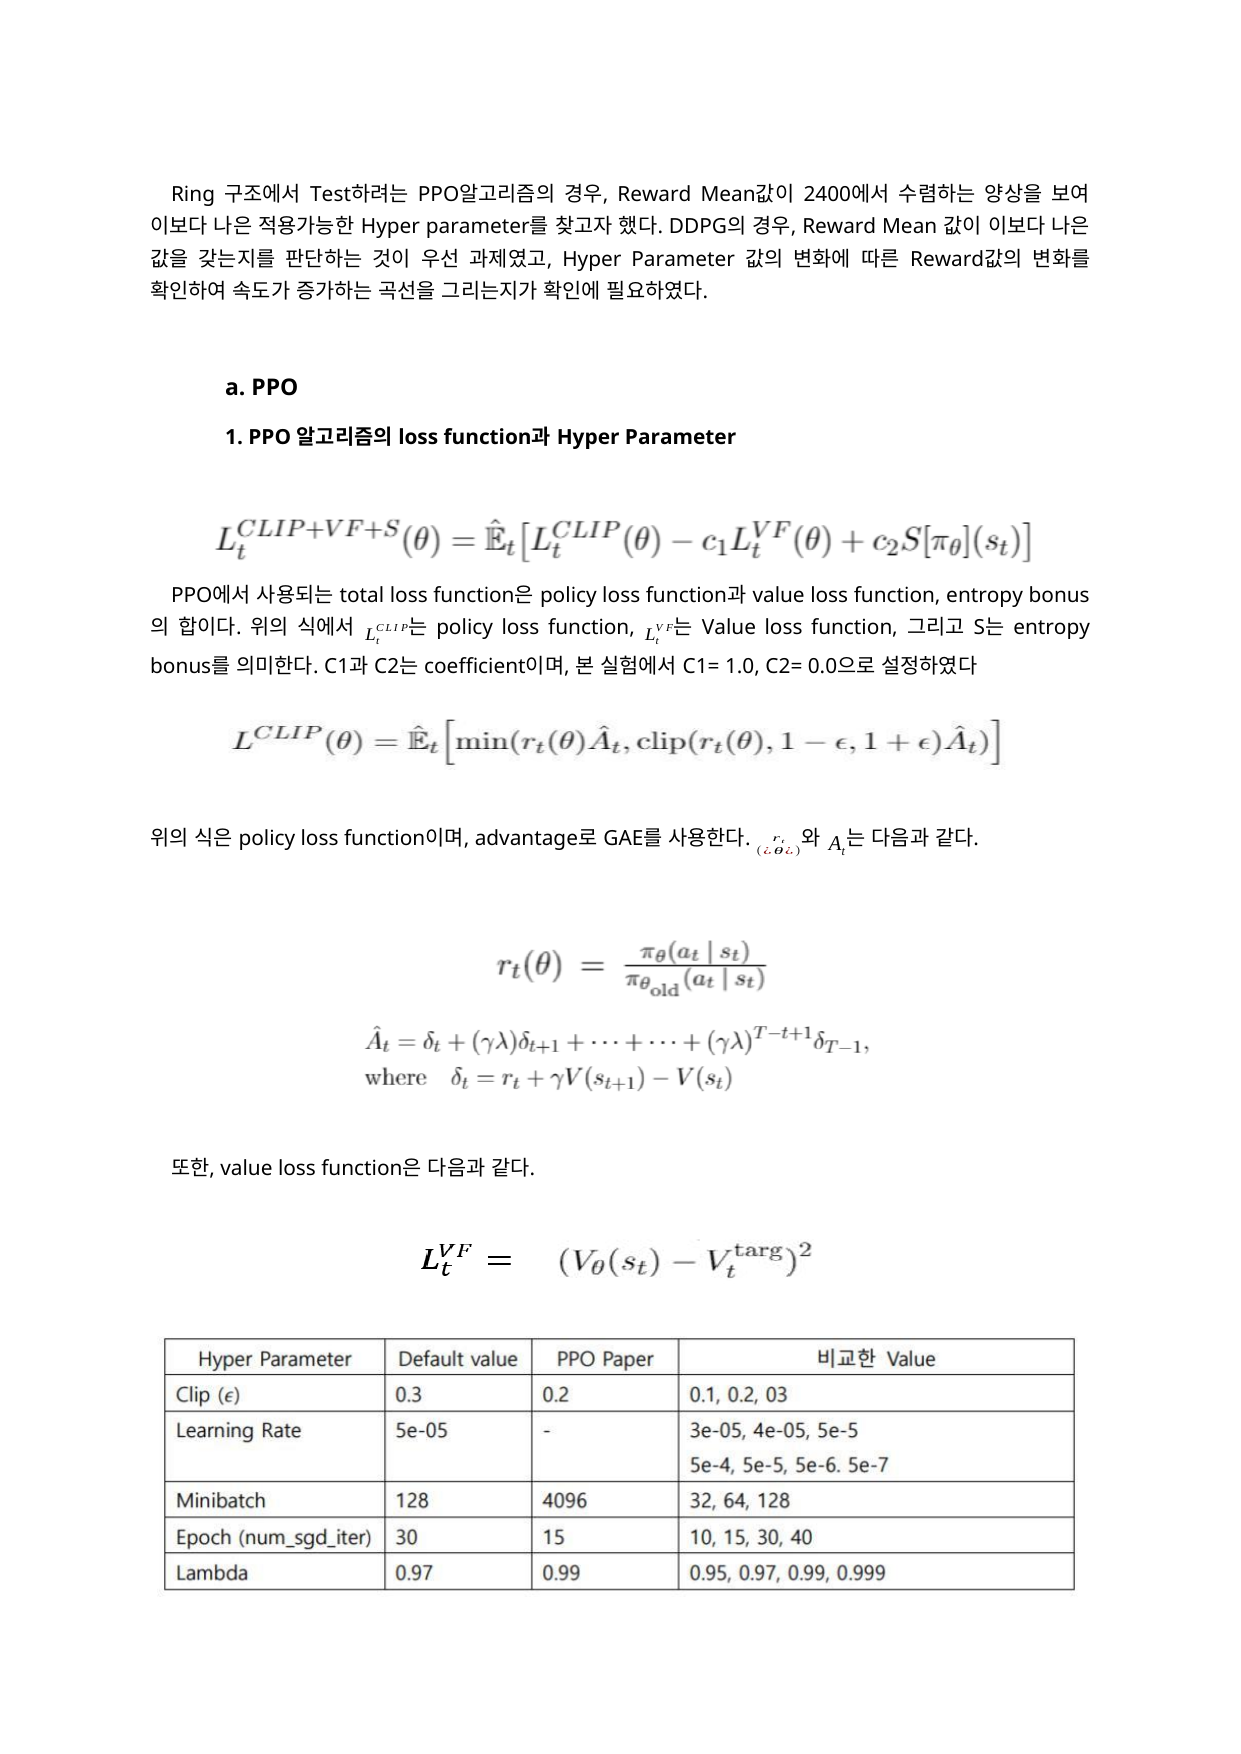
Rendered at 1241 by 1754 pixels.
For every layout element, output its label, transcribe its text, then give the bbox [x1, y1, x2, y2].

text 또한, value loss function은 다음과 같다. [150, 1151, 1090, 1182]
text PPO에서 사용되는 total loss function은 policy loss function과 value loss function, entropy bonus의 합이다. 위의 식에서 는 policy loss function, 는 Value loss function, 그리고 S는 entropy bonus를 의미한다. C1과 C2는 coefficient이며, 본 실험에서 C1= 1.0, C2= 0.0으로 설정하였다 [150, 517, 1090, 679]
text Ring 구조에서 Test하려는 PPO알고리즘의 경우, Reward Mean값이 2400에서 수렴하는 양상을 보여 이보다 나은 적용가능한 Hyper parameter를 찾고자 했다. DDPG의 경우, Reward Mean 값이 이보다 나은 값을 갖는지를 판단하는 것이 우선 과제였고, Hyper Parameter 값의 변화에 따른 Reward값의 변화를 확인하여 속도가 증가하는 곡선을 그리는지가 확인에 필요하였다. [150, 177, 1090, 305]
text 위의 식은 policy loss function이며, advantage로 GAE를 사용한다. 와 는 다음과 같다. [150, 821, 1090, 858]
text 1. PPO 알고리즘의 loss function과 Hyper Parameter [150, 421, 1090, 451]
text a. PPO [150, 371, 1090, 402]
